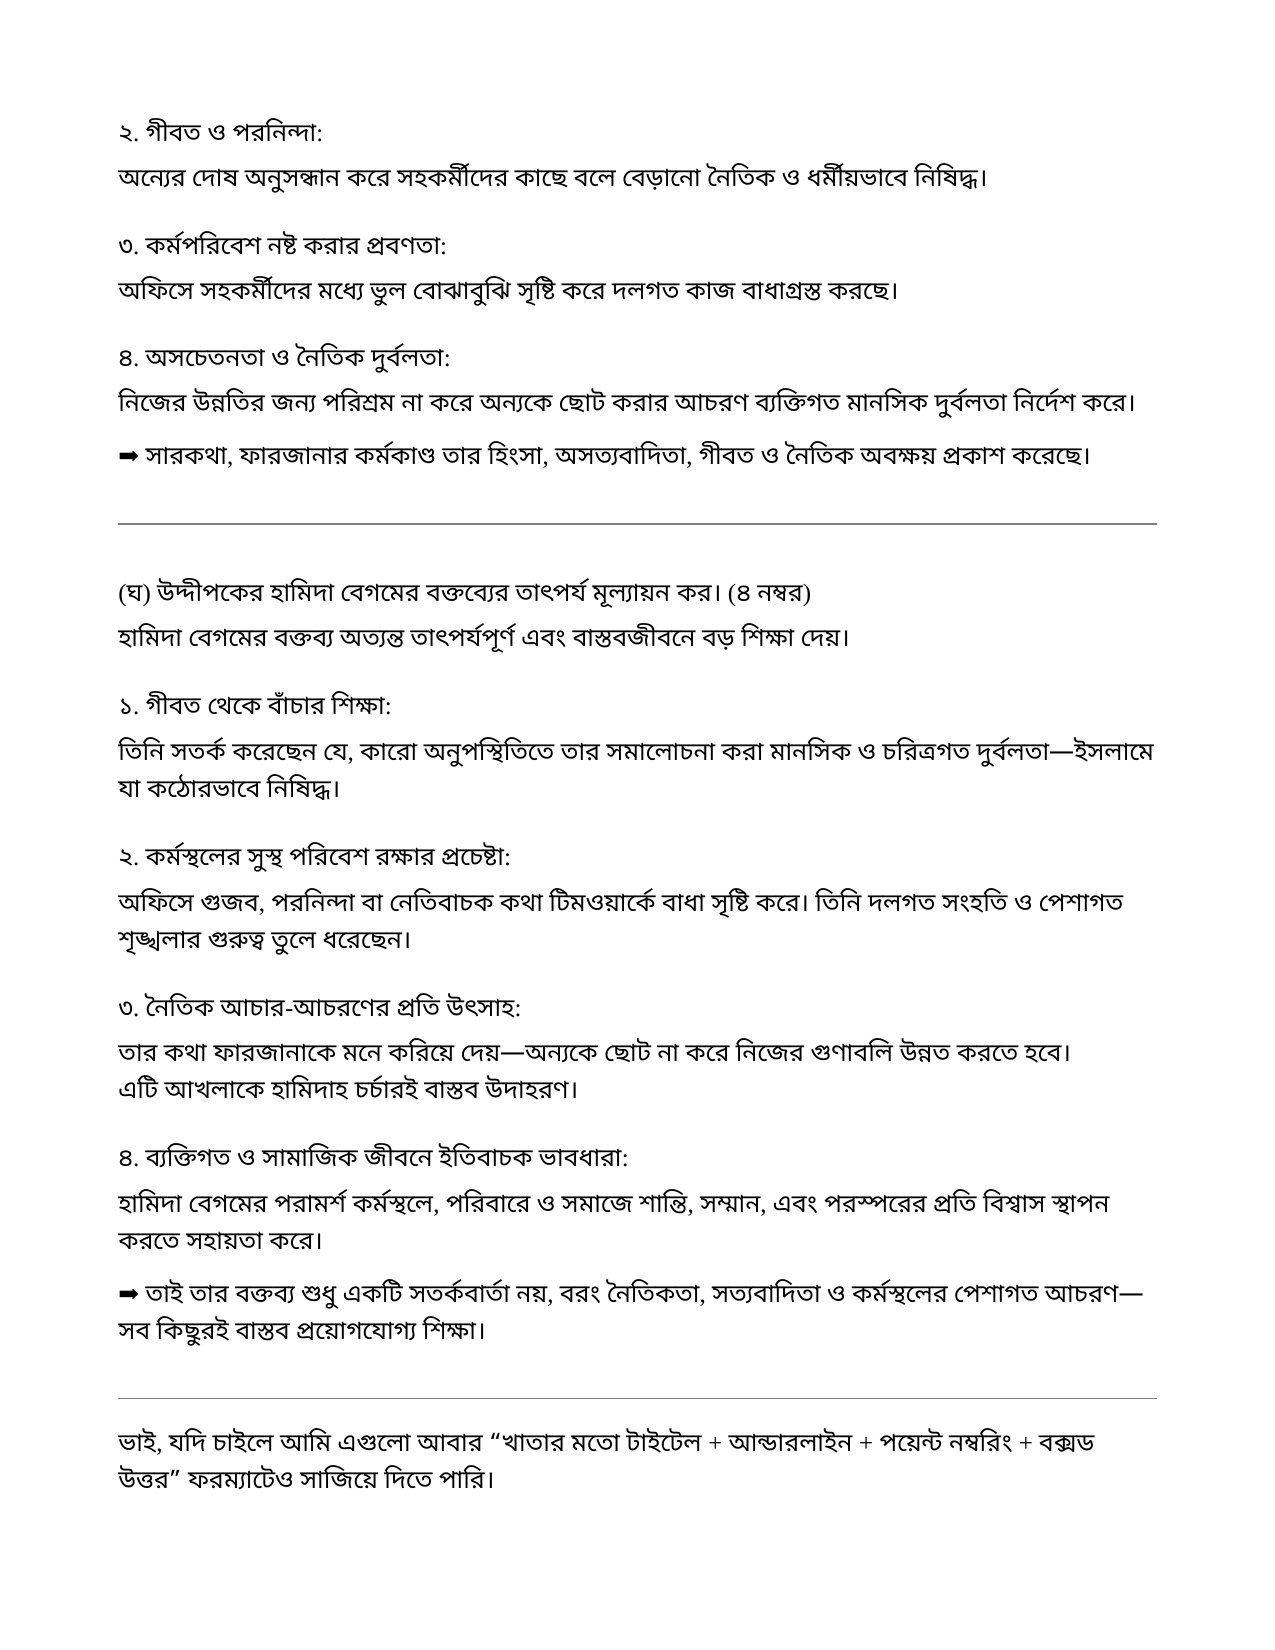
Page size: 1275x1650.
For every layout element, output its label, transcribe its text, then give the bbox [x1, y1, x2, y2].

subtitle ৩. নৈতিক আচার-আচরণের প্রতি উৎসাহ: [118, 993, 1157, 1026]
text তার কথা ফারজানাকে মনে করিয়ে দেয়—অন্যকে ছোট না করে নিজের গুণাবলি উন্নত করতে হবে। এটি আখলাকে হামিদাহ চর্চারই বাস্তব উদাহরণ। [118, 1039, 1157, 1109]
text ভাই, যদি চাইলে আমি এগুলো আবার “খাতার মতো টাইটেল + আন্ডারলাইন + পয়েন্ট নম্বরিং + বক্সড উত্তর” ফরম্যাটেও সাজিয়ে দিতে পারি। [118, 1428, 1157, 1499]
subtitle ১. গীবত থেকে বাঁচার শিক্ষা: [118, 691, 1157, 724]
text ➡️ সারকথা, ফারজানার কর্মকাণ্ড তার হিংসা, অসত্যবাদিতা, গীবত ও নৈতিক অবক্ষয় প্রকাশ করেছে। [118, 441, 1157, 475]
subtitle ২. কর্মস্থলের সুস্থ পরিবেশ রক্ষার প্রচেষ্টা: [118, 842, 1157, 875]
text অফিসে গুজব, পরনিন্দা বা নেতিবাচক কথা টিমওয়ার্কে বাধা সৃষ্টি করে। তিনি দলগত সংহতি ও পেশাগত শৃঙ্খলার গুরুত্ব তুলে ধরেছেন। [118, 888, 1157, 959]
text তিনি সতর্ক করেছেন যে, কারো অনুপস্থিতিতে তার সমালোচনা করা মানসিক ও চরিত্রগত দুর্বলতা—ইসলামে যা কঠোরভাবে নিষিদ্ধ। [118, 737, 1157, 808]
subtitle (ঘ) উদ্দীপকের হামিদা বেগমের বক্তব্যের তাৎপর্য মূল্যায়ন কর। (৪ নম্বর) [118, 578, 1157, 612]
text নিজের উন্নতির জন্য পরিশ্রম না করে অন্যকে ছোট করার আচরণ ব্যক্তিগত মানসিক দুর্বলতা নির্দেশ করে। [118, 389, 1157, 422]
text হামিদা বেগমের পরামর্শ কর্মস্থলে, পরিবারে ও সমাজে শান্তি, সম্মান, এবং পরস্পরের প্রতি বিশ্বাস স্থাপন করতে সহায়তা করে। [118, 1189, 1157, 1259]
text অন্যের দোষ অনুসন্ধান করে সহকর্মীদের কাছে বলে বেড়ানো নৈতিক ও ধর্মীয়ভাবে নিষিদ্ধ। [118, 164, 1157, 197]
subtitle ২. গীবত ও পরনিন্দা: [118, 118, 1157, 152]
text অফিসে সহকর্মীদের মধ্যে ভুল বোঝাবুঝি সৃষ্টি করে দলগত কাজ বাধাগ্রস্ত করছে। [118, 277, 1157, 309]
subtitle ৩. কর্মপরিবেশ নষ্ট করার প্রবণতা: [118, 231, 1157, 264]
text হামিদা বেগমের বক্তব্য অত্যন্ত তাৎপর্যপূর্ণ এবং বাস্তবজীবনে বড় শিক্ষা দেয়। [118, 624, 1157, 657]
subtitle ৪. ব্যক্তিগত ও সামাজিক জীবনে ইতিবাচক ভাবধারা: [118, 1143, 1157, 1176]
text ➡️ তাই তার বক্তব্য শুধু একটি সতর্কবার্তা নয়, বরং নৈতিকতা, সত্যবাদিতা ও কর্মস্থলের পেশাগত আচরণ—সব কিছুরই বাস্তব প্রয়োগযোগ্য শিক্ষা। [118, 1279, 1157, 1350]
subtitle ৪. অসচেতনতা ও নৈতিক দুর্বলতা: [118, 343, 1157, 377]
